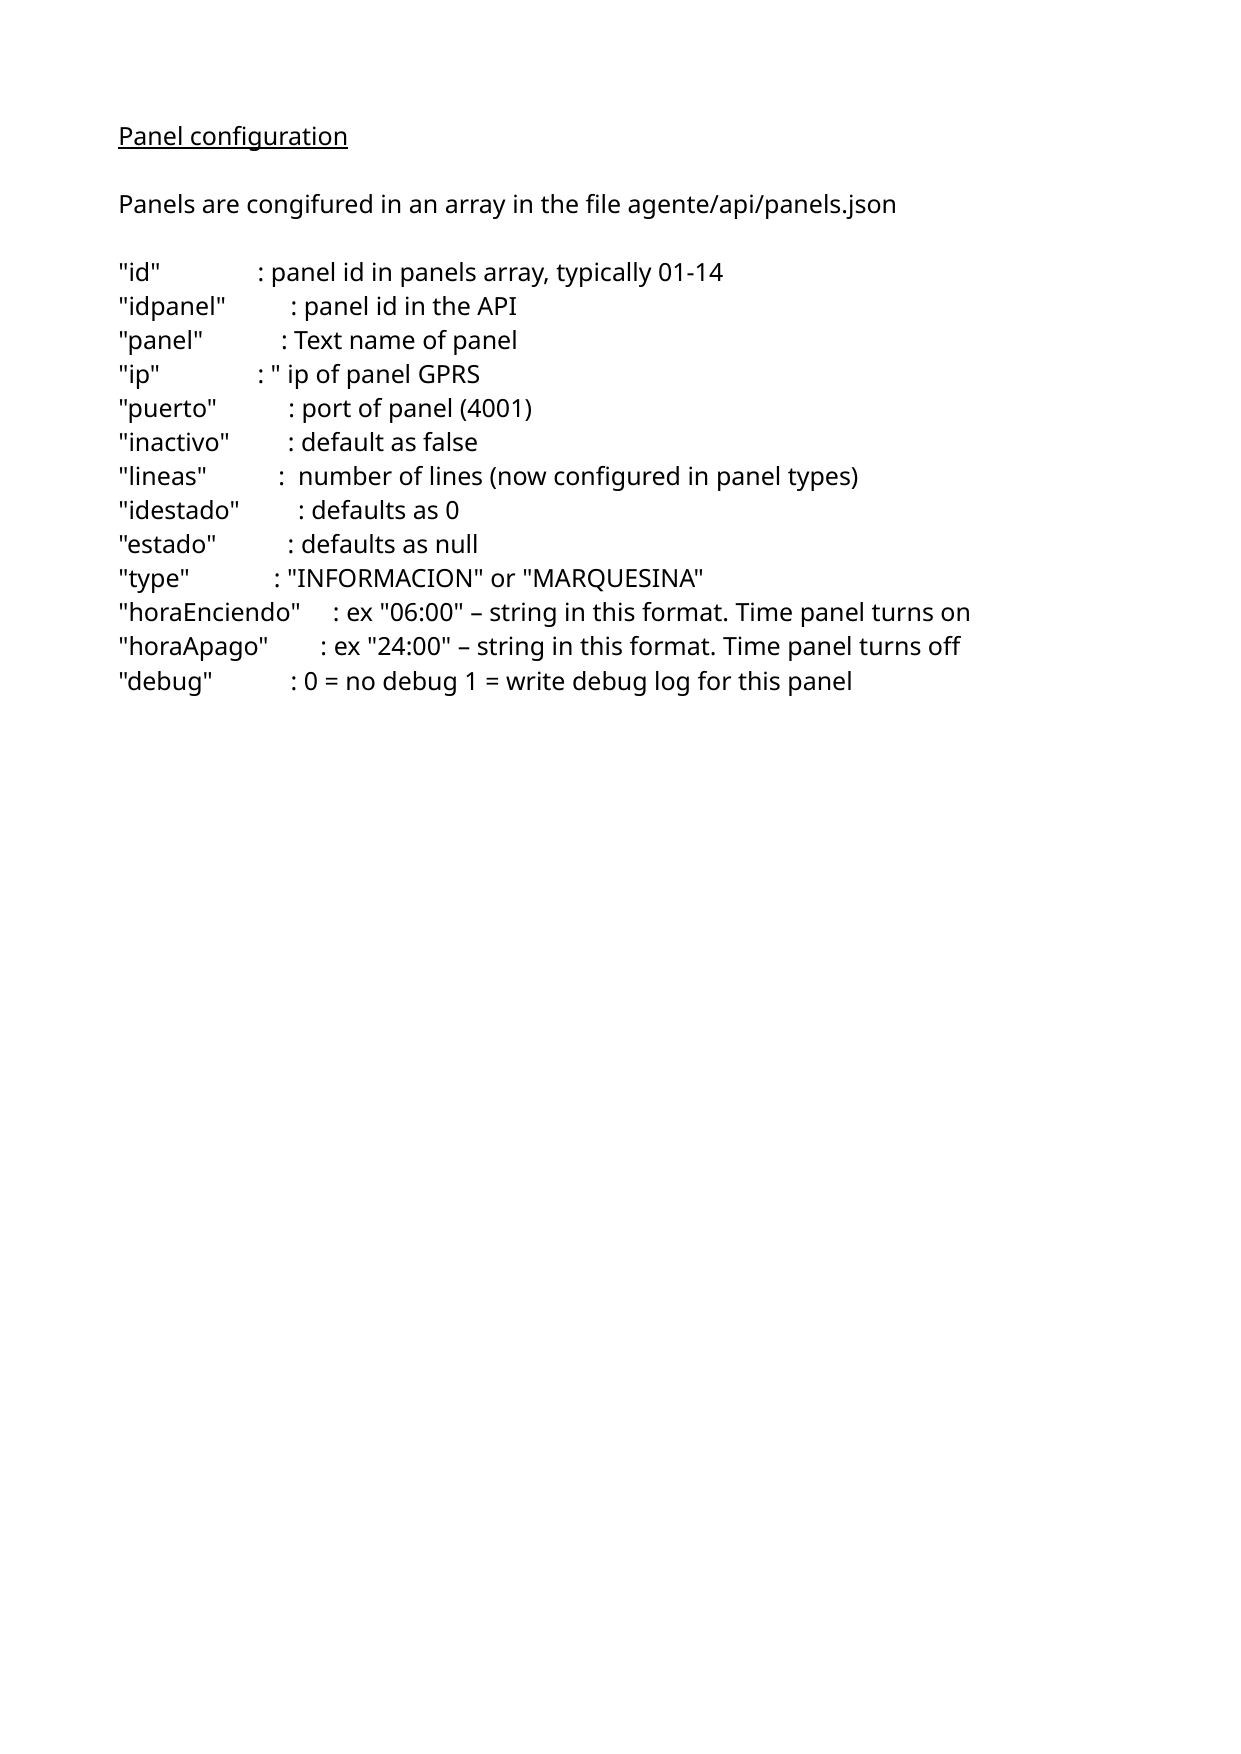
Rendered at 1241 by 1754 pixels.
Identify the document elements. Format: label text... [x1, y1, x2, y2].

text "inactivo" : default as false [118, 425, 1122, 459]
text "ip" : " ip of panel GPRS [118, 357, 1122, 391]
text Panel configuration [118, 118, 1122, 152]
text "horaApago" : ex "24:00" – string in this format. Time panel turns off [118, 629, 1122, 663]
text "estado" : defaults as null [118, 527, 1122, 561]
text "type" : "INFORMACION" or "MARQUESINA" [118, 561, 1122, 595]
text "puerto" : port of panel (4001) [118, 391, 1122, 425]
text "idpanel" : panel id in the API [118, 288, 1122, 322]
text "id" : panel id in panels array, typically 01-14 [118, 254, 1122, 288]
text "idestado" : defaults as 0 [118, 493, 1122, 527]
text "debug" : 0 = no debug 1 = write debug log for this panel [118, 663, 1122, 697]
text "lineas" : number of lines (now configured in panel types) [118, 459, 1122, 493]
text "horaEnciendo" : ex "06:00" – string in this format. Time panel turns on [118, 595, 1122, 629]
text "panel" : Text name of panel [118, 322, 1122, 357]
text Panels are congifured in an array in the file agente/api/panels.json [118, 186, 1122, 220]
